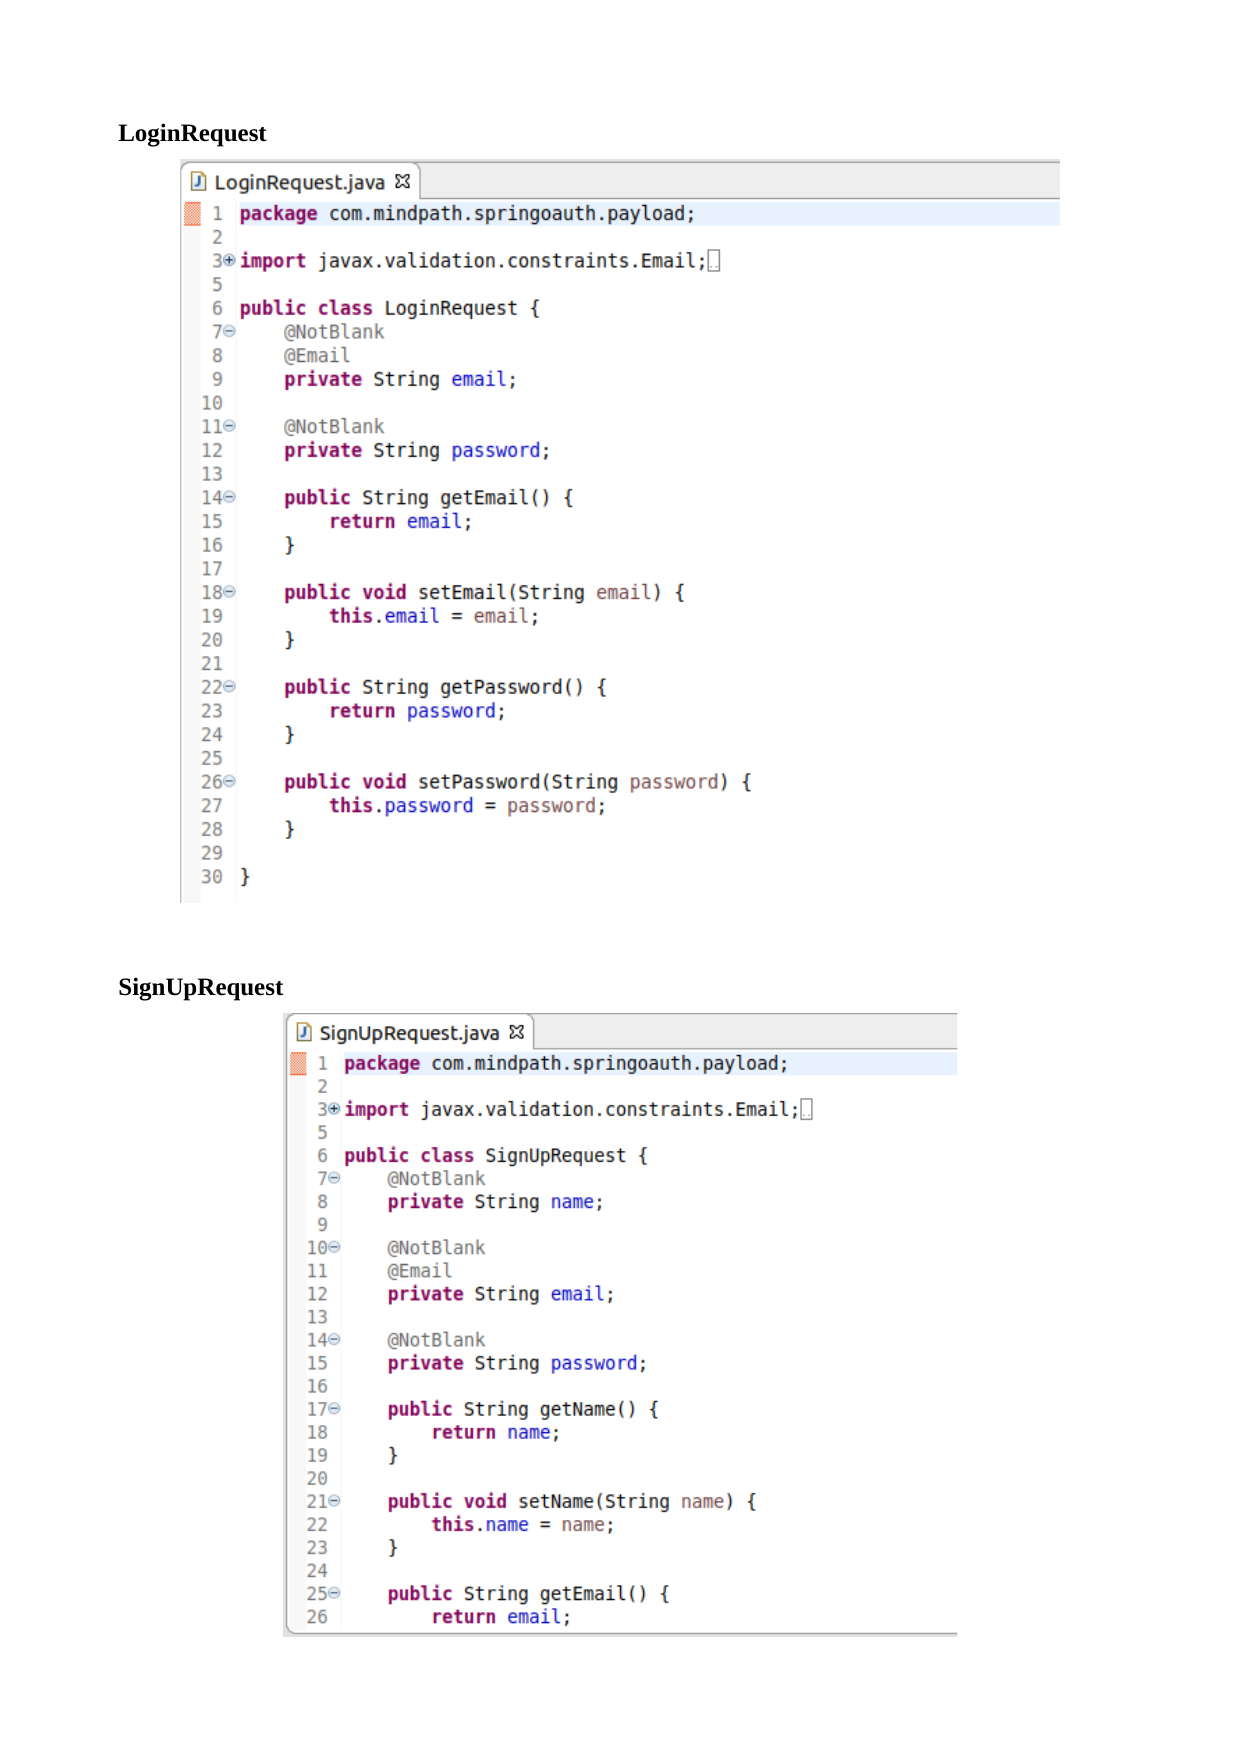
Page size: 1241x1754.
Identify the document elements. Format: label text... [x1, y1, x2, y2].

subtitle SignUpRequest [118, 972, 1122, 1001]
picture [282, 1013, 958, 1637]
subtitle LoginRequest [118, 118, 1122, 147]
picture [180, 159, 1060, 903]
